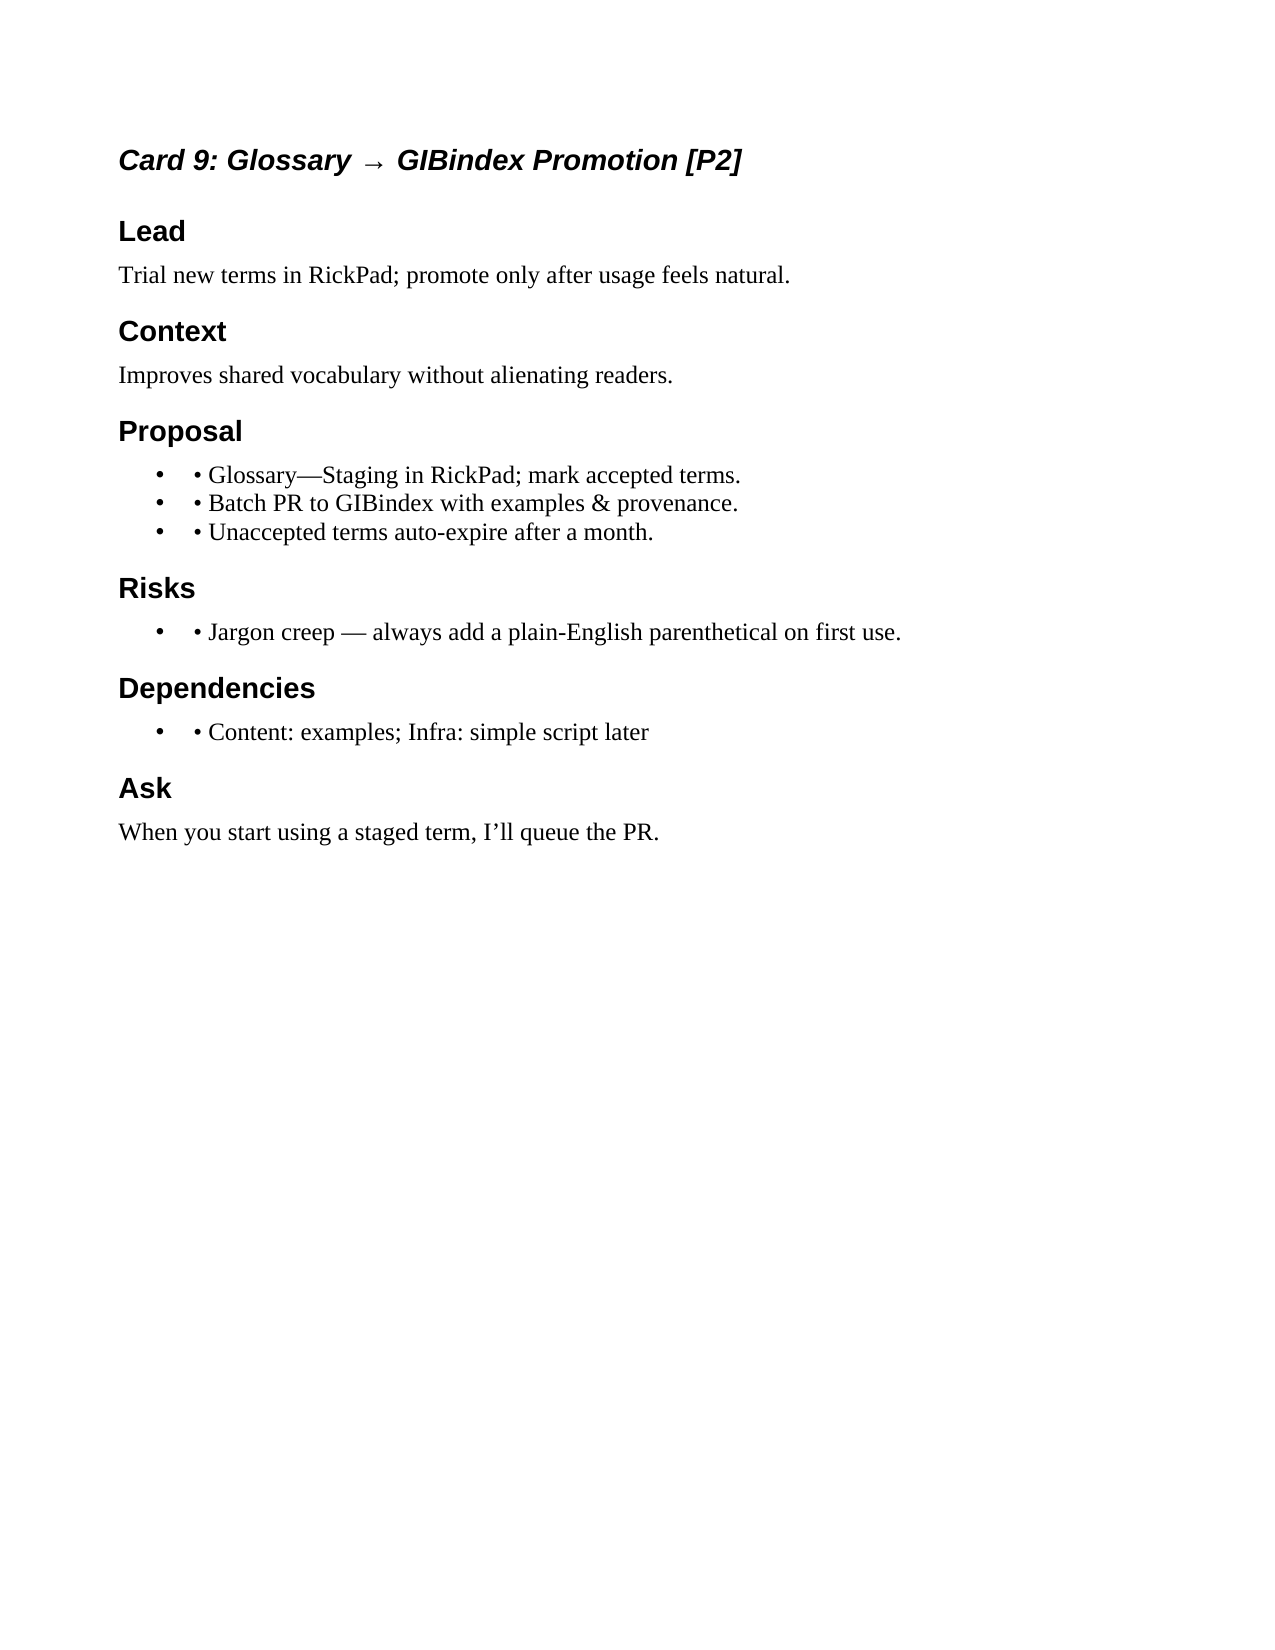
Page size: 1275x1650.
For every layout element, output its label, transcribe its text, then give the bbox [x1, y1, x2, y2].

list • Batch PR to GIBindex with examples & provenance. [156, 488, 1157, 517]
list • Unaccepted terms auto-expire after a month. [156, 517, 1157, 546]
list • Content: examples; Infra: simple script later [156, 717, 1157, 746]
text Improves shared vocabulary without alienating readers. [118, 360, 1157, 389]
subtitle Card 9: Glossary → GIBindex Promotion [P2] [118, 143, 1157, 177]
text When you start using a staged term, I’ll queue the PR. [118, 817, 1157, 845]
subtitle Context [118, 314, 1157, 347]
list • Jargon creep — always add a plain-English parenthetical on first use. [156, 617, 1157, 646]
subtitle Proposal [118, 414, 1157, 447]
list • Glossary—Staging in RickPad; mark accepted terms. [156, 460, 1157, 488]
subtitle Risks [118, 571, 1157, 604]
text Trial new terms in RickPad; promote only after usage feels natural. [118, 260, 1157, 289]
subtitle Lead [118, 214, 1157, 248]
subtitle Dependencies [118, 671, 1157, 704]
subtitle Ask [118, 771, 1157, 804]
